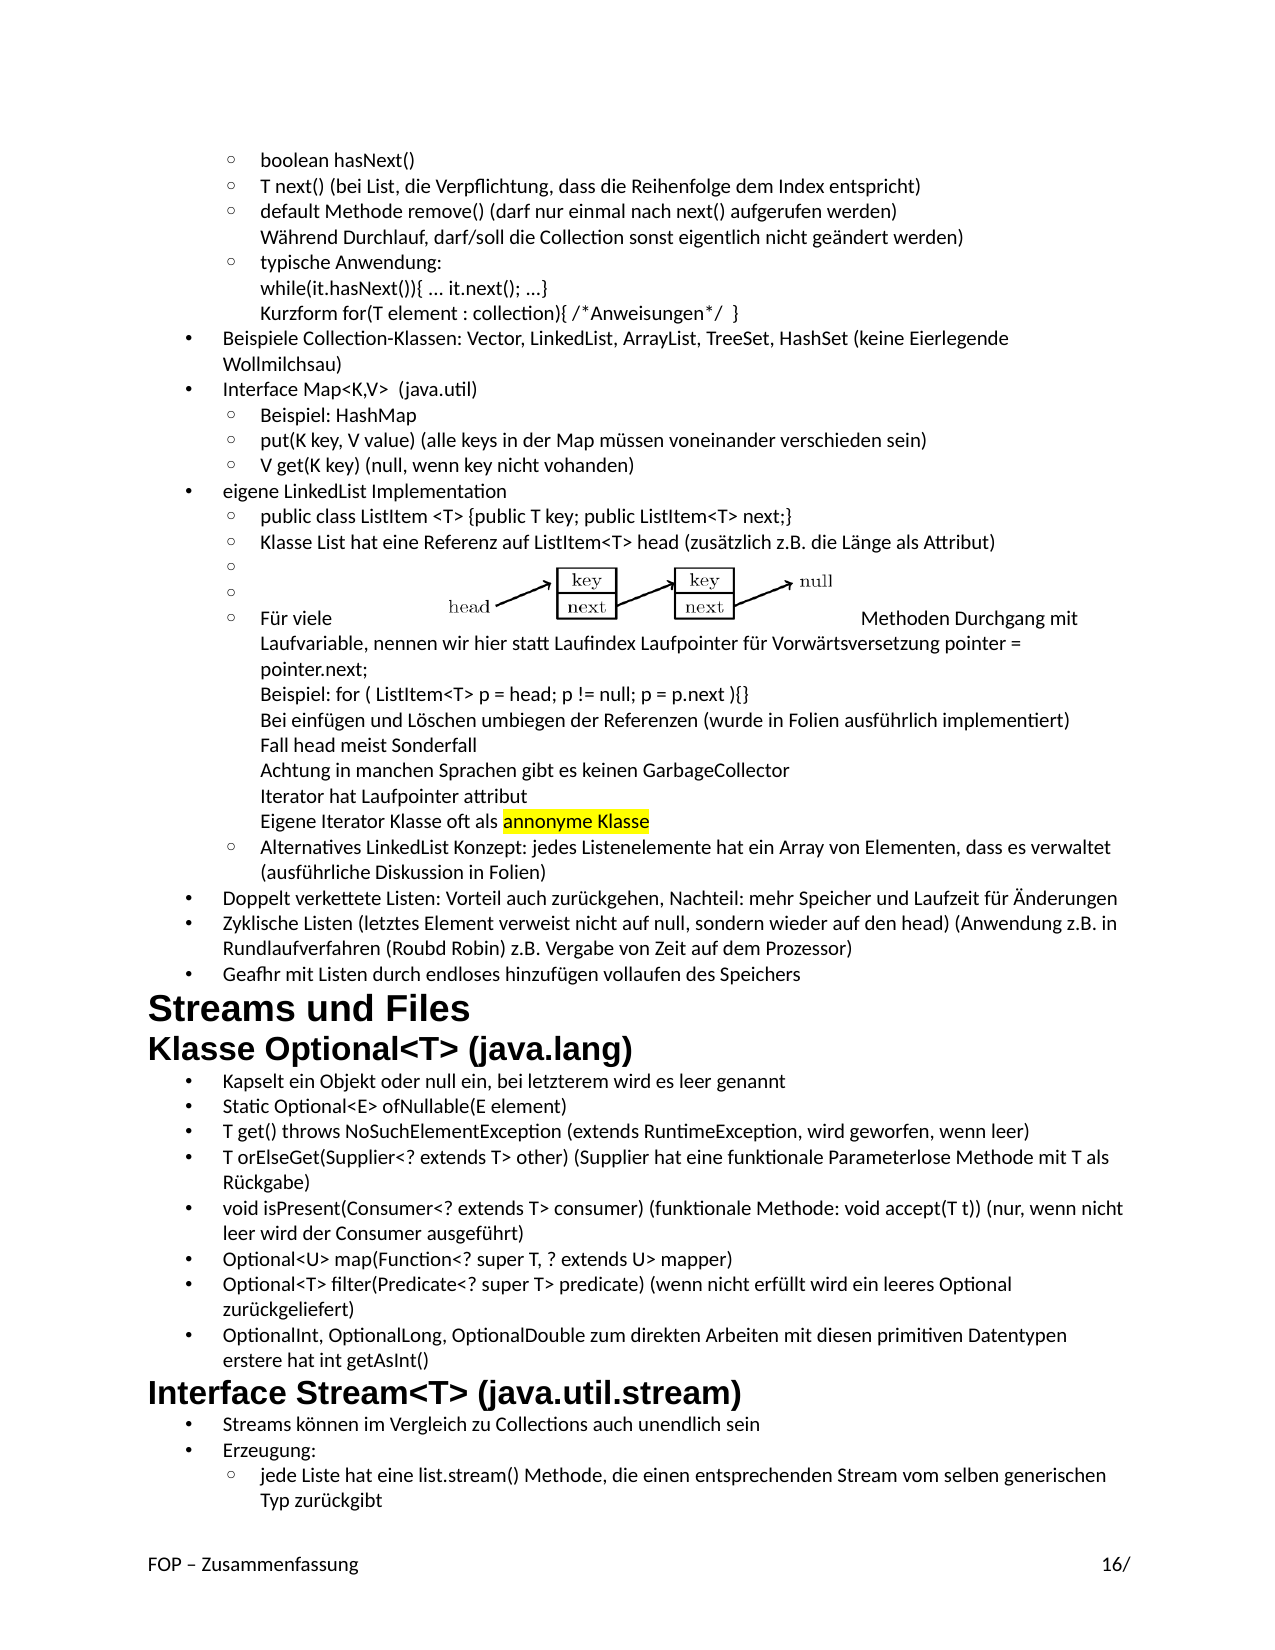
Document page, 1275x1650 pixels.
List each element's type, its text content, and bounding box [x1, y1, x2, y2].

list Alternatives LinkedList Konzept: jedes Listenelemente hat ein Array von Elementen, dass es verwaltet (ausführliche Diskussion in Folien) [223, 834, 1127, 885]
list put(K key, V value) (alle keys in der Map müssen voneinander verschieden sein) [223, 427, 1127, 453]
list T next() (bei List, die Verpflichtung, dass die Reihenfolge dem Index entspricht) [223, 173, 1127, 198]
list OptionalInt, OptionalLong, OptionalDouble zum direkten Arbeiten mit diesen primitiven Datentypen erstere hat int getAsInt() [185, 1322, 1127, 1373]
list Klasse List hat eine Referenz auf ListItem<T> head (zusätzlich z.B. die Länge als Attribut) [223, 529, 1127, 554]
list typische Anwendung: while(it.hasNext()){ ... it.next(); ...} Kurzform for(T element : collection){ /*Anweisungen*/ } [223, 249, 1127, 326]
list Beispiel: HashMap [223, 402, 1127, 427]
list Erzeugung: [185, 1437, 1127, 1462]
list default Methode remove() (darf nur einmal nach next() aufgerufen werden) Während Durchlauf, darf/soll die Collection sonst eigentlich nicht geändert werden) [223, 198, 1127, 249]
list boolean hasNext() [223, 148, 1127, 173]
list Kapselt ein Objekt oder null ein, bei letzterem wird es leer genannt [185, 1068, 1127, 1093]
list void isPresent(Consumer<? extends T> consumer) (funktionale Methode: void accept(T t)) (nur, wenn nicht leer wird der Consumer ausgeführt) [185, 1195, 1127, 1246]
subtitle Klasse Optional<T> (java.lang) [148, 1029, 1127, 1068]
list Streams können im Vergleich zu Collections auch unendlich sein [185, 1411, 1127, 1437]
list Für viele Methoden Durchgang mit Laufvariable, nennen wir hier statt Laufindex Laufpointer für Vorwärtsversetzung pointer = pointer.next; Beispiel: for ( ListItem<T> p = head; p != null; p = p.next ){} Bei einfügen und Löschen umbiegen der Referenzen (wurde in Folien ausführlich implementiert) Fall head meist Sonderfall Achtung in manchen Sprachen gibt es keinen GarbageCollector Iterator hat Laufpointer attribut Eigene Iterator Klasse oft als annonyme Klasse [223, 605, 1127, 834]
list Geafhr mit Listen durch endloses hinzufügen vollaufen des Speichers [185, 961, 1127, 986]
list Zyklische Listen (letztes Element verweist nicht auf null, sondern wieder auf den head) (Anwendung z.B. in Rundlaufverfahren (Roubd Robin) z.B. Vergabe von Zeit auf dem Prozessor) [185, 910, 1127, 961]
list V get(K key) (null, wenn key nicht vohanden) [223, 453, 1127, 478]
list Optional<T> filter(Predicate<? super T> predicate) (wenn nicht erfüllt wird ein leeres Optional zurückgeliefert) [185, 1271, 1127, 1322]
list T get() throws NoSuchElementException (extends RuntimeException, wird geworfen, wenn leer) [185, 1119, 1127, 1144]
list jede Liste hat eine list.stream() Methode, die einen entsprechenden Stream vom selben generischen Typ zurückgibt [223, 1462, 1127, 1513]
list Beispiele Collection-Klassen: Vector, LinkedList, ArrayList, TreeSet, HashSet (keine Eierlegende Wollmilchsau) [185, 326, 1127, 376]
picture [433, 554, 842, 631]
list Static Optional<E> ofNullable(E element) [185, 1093, 1127, 1119]
subtitle Interface Stream<T> (java.util.stream) [148, 1373, 1127, 1411]
list Optional<U> map(Function<? super T, ? extends U> mapper) [185, 1246, 1127, 1271]
list Interface Map<K,V> (java.util) [185, 376, 1127, 402]
list eigene LinkedList Implementation [185, 478, 1127, 503]
subtitle Streams und Files [148, 986, 1127, 1029]
list Doppelt verkettete Listen: Vorteil auch zurückgehen, Nachteil: mehr Speicher und Laufzeit für Änderungen [185, 885, 1127, 910]
list public class ListItem <T> {public T key; public ListItem<T> next;} [223, 503, 1127, 529]
list T orElseGet(Supplier<? extends T> other) (Supplier hat eine funktionale Parameterlose Methode mit T als Rückgabe) [185, 1144, 1127, 1195]
